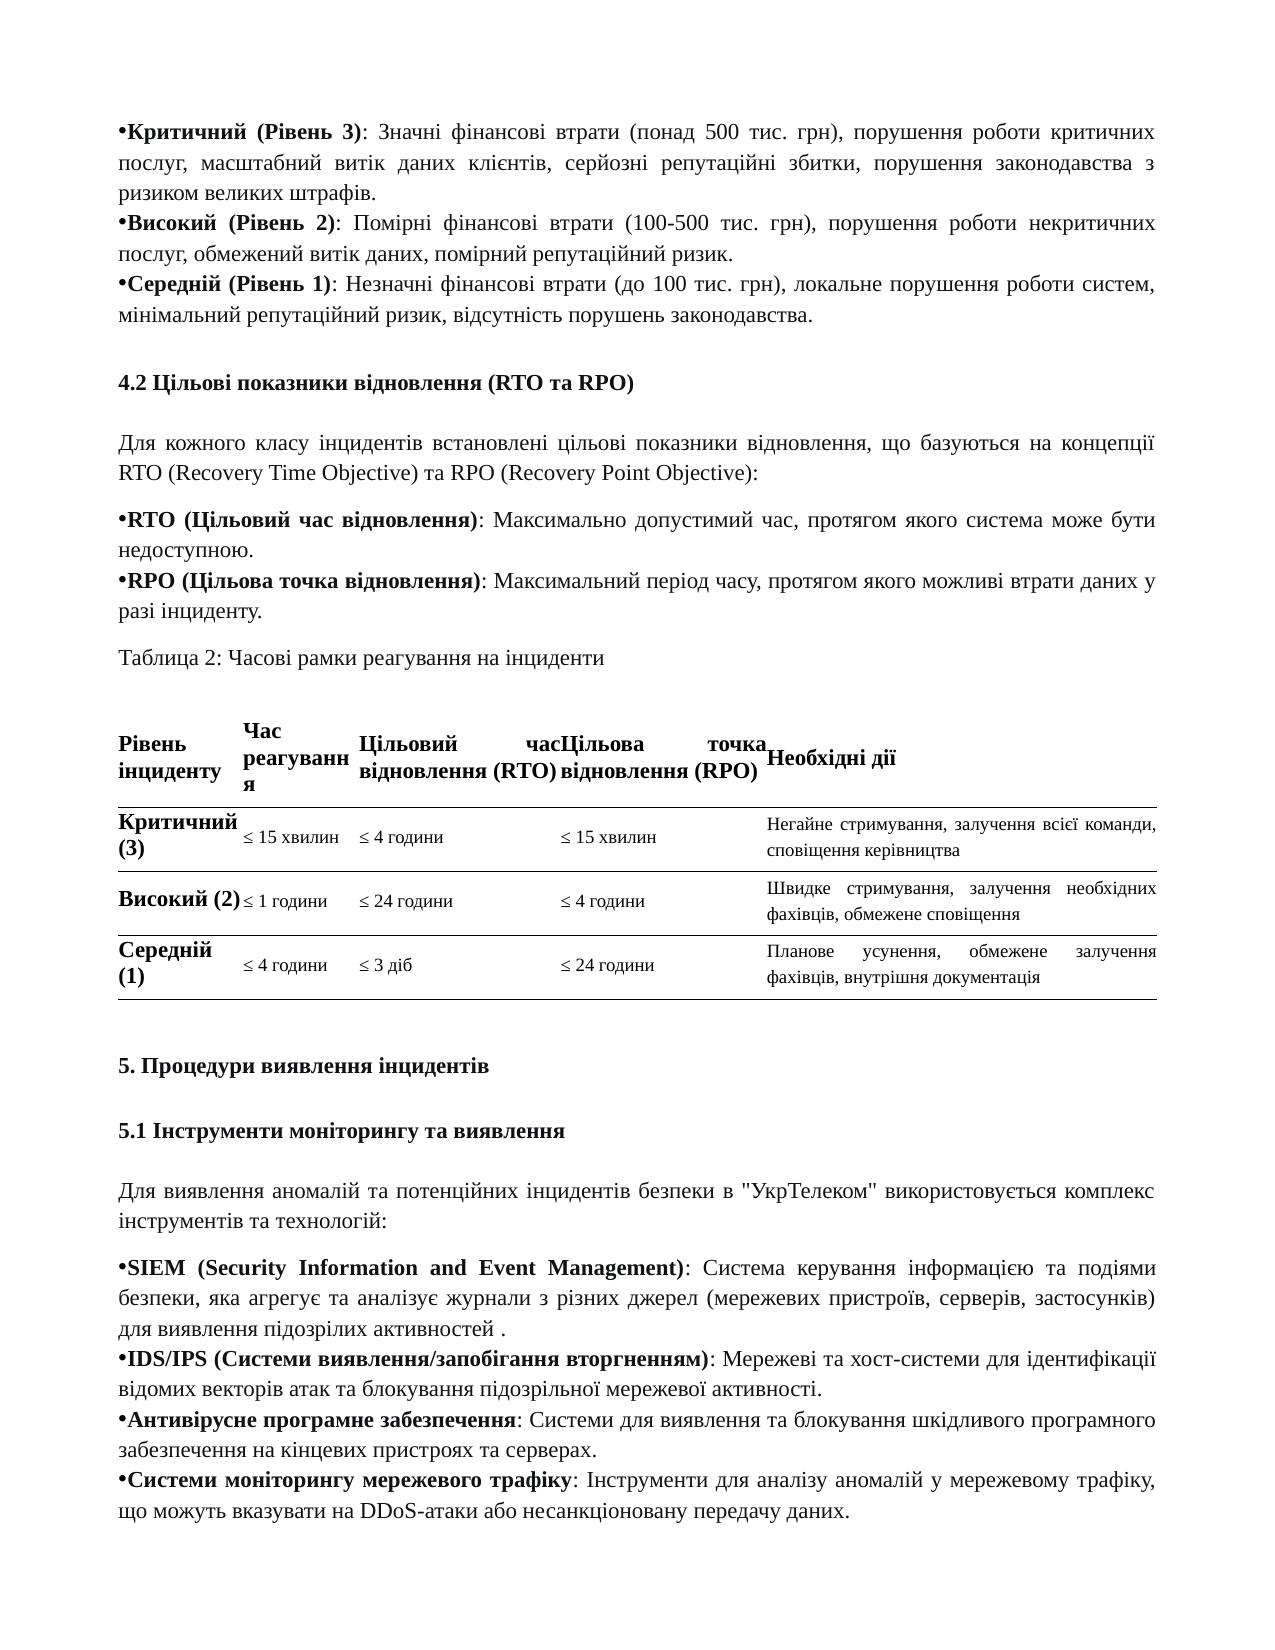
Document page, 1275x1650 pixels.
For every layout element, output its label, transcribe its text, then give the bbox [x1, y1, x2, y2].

list Середній (Рівень 1): Незначні фінансові втрати (до 100 тис. грн), локальне порушення роботи систем, мінімальний репутаційний ризик, відсутність порушень законодавства. [118, 270, 1157, 327]
table_cell Критичний (3) [118, 808, 243, 871]
list Високий (Рівень 2): Помірні фінансові втрати (100-500 тис. грн), порушення роботи некритичних послуг, обмежений витік даних, помірний репутаційний ризик. [118, 209, 1157, 266]
list RTO (Цільовий час відновлення): Максимально допустимий час, протягом якого система може бути недоступною. [118, 506, 1157, 563]
text Для кожного класу інцидентів встановлені цільові показники відновлення, що базуються на концепції RTO (Recovery Time Objective) та RPO (Recovery Point Objective): [118, 429, 1157, 485]
table_header Цільовий час відновлення (RTO) [359, 718, 560, 807]
list Системи моніторингу мережевого трафіку: Інструменти для аналізу аномалій у мережевому трафіку, що можуть вказувати на DDoS-атаки або несанкціоновану передачу даних. [118, 1467, 1157, 1523]
list Критичний (Рівень 3): Значні фінансові втрати (понад 500 тис. грн), порушення роботи критичних послуг, масштабний витік даних клієнтів, серйозні репутаційні збитки, порушення законодавства з ризиком великих штрафів. [118, 118, 1157, 205]
table_cell ≤ 1 години [243, 872, 359, 934]
table_header Рівень інциденту [118, 718, 243, 807]
list IDS/IPS (Системи виявлення/запобігання вторгненням): Мережеві та хост-системи для ідентифікації відомих векторів атак та блокування підозрільної мережевої активності. [118, 1345, 1157, 1402]
subtitle 4.2 Цільові показники відновлення (RTO та RPO) [118, 364, 1157, 395]
text Таблица 2: Часові рамки реагування на інциденти [118, 644, 1157, 671]
table_cell ≤ 15 хвилин [243, 808, 359, 871]
table_cell ≤ 4 години [359, 808, 560, 871]
table_cell ≤ 4 години [560, 872, 767, 934]
table_cell ≤ 3 діб [359, 936, 560, 999]
table_cell Швидке стримування, залучення необхідних фахівців, обмежене сповіщення [767, 872, 1157, 934]
table_header Цільова точка відновлення (RPO) [560, 718, 767, 807]
text Для виявлення аномалій та потенційних інцидентів безпеки в "УкрТелеком" використовується комплекс інструментів та технологій: [118, 1177, 1157, 1233]
subtitle 5.1 Інструменти моніторингу та виявлення [118, 1112, 1157, 1143]
list Антивірусне програмне забезпечення: Системи для виявлення та блокування шкідливого програмного забезпечення на кінцевих пристроях та серверах. [118, 1406, 1157, 1463]
table_cell Середній (1) [118, 936, 243, 999]
text 5. Процедури виявлення інцидентів [118, 1000, 1157, 1079]
table_header Необхідні дії [767, 718, 1157, 807]
table_cell ≤ 24 години [560, 936, 767, 999]
list RPO (Цільова точка відновлення): Максимальний період часу, протягом якого можливі втрати даних у разі інциденту. [118, 567, 1157, 624]
table_cell ≤ 24 години [359, 872, 560, 934]
table_cell Негайне стримування, залучення всієї команди, сповіщення керівництва [767, 808, 1157, 871]
table_cell Високий (2) [118, 872, 243, 934]
table_cell Планове усунення, обмежене залучення фахівців, внутрішня документація [767, 936, 1157, 999]
table_cell ≤ 4 години [243, 936, 359, 999]
list SIEM (Security Information and Event Management): Система керування інформацією та подіями безпеки, яка агрегує та аналізує журнали з різних джерел (мережевих пристроїв, серверів, застосунків) для виявлення підозрілих активностей . [118, 1254, 1157, 1341]
table_cell ≤ 15 хвилин [560, 808, 767, 871]
table_header Час реагування [243, 718, 359, 807]
